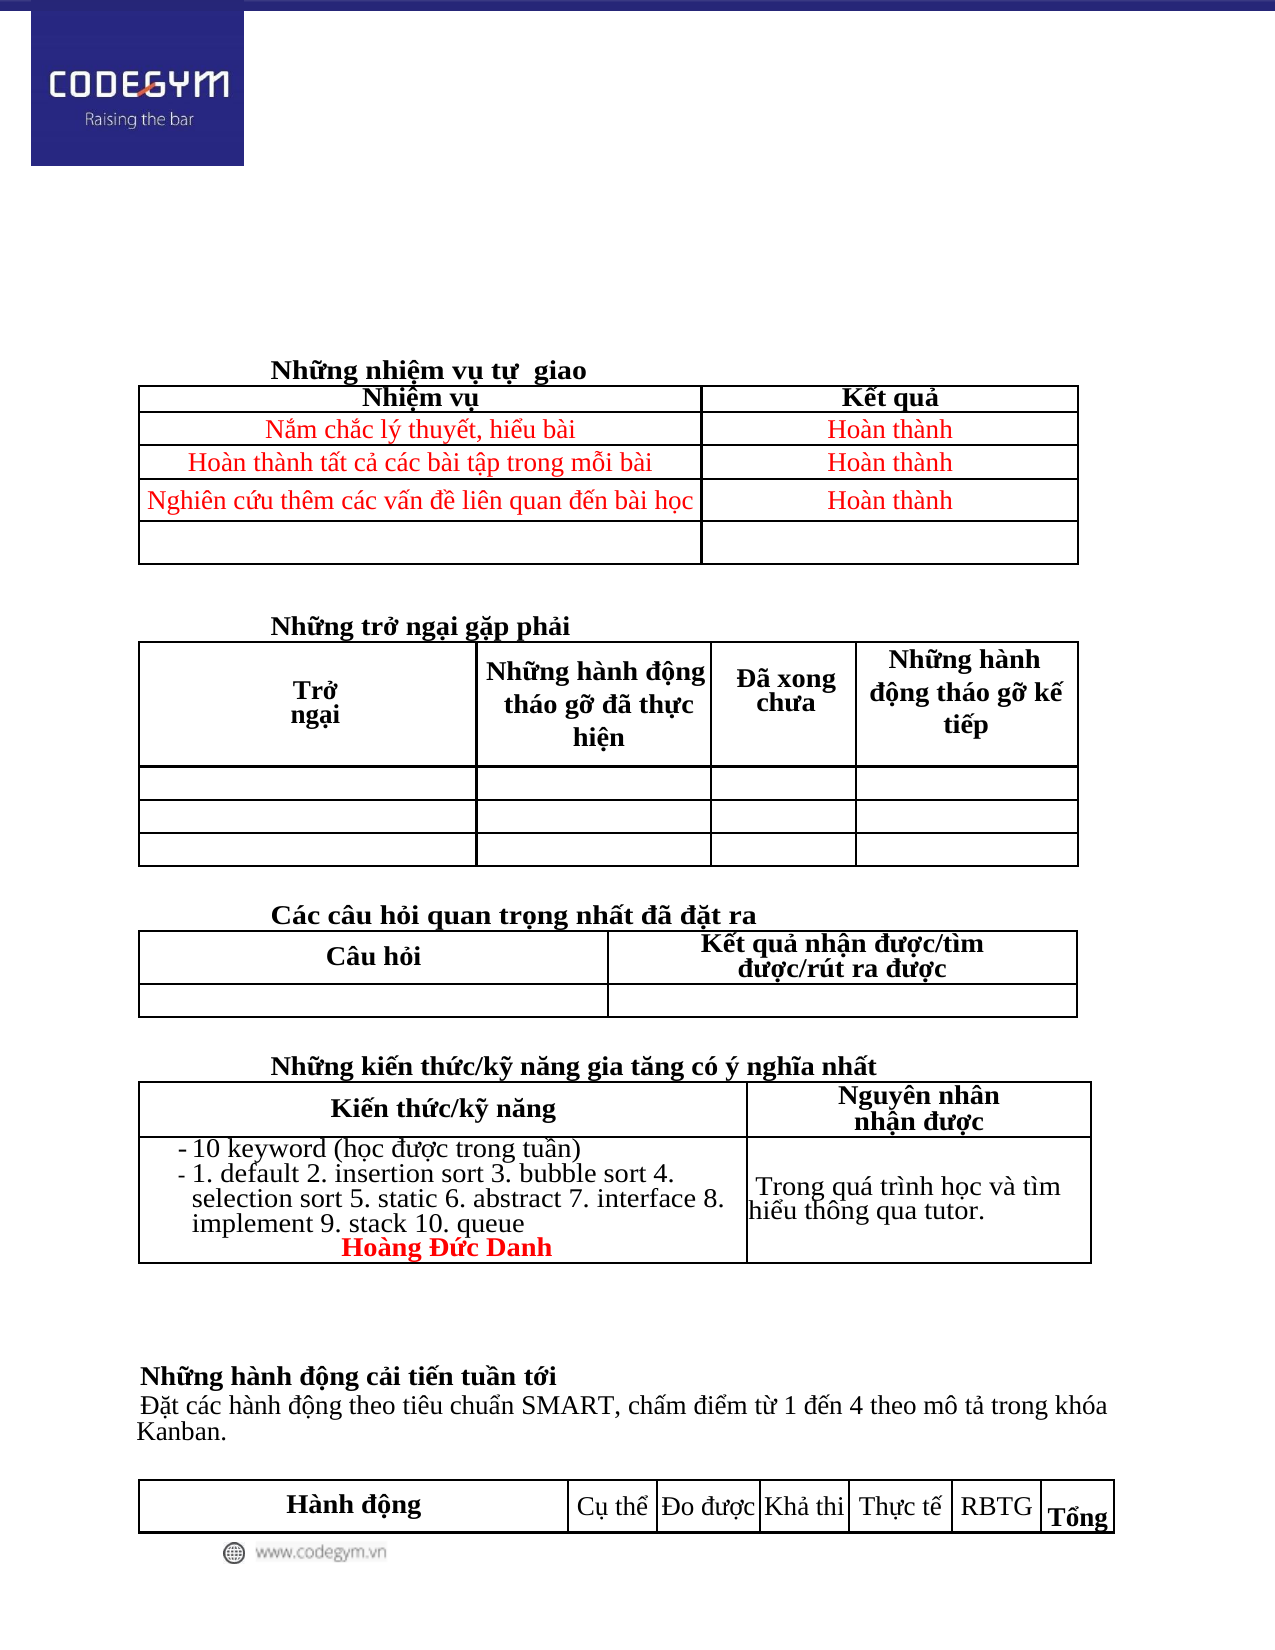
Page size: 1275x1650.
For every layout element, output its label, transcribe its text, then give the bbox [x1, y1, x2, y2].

table_cell [140, 834, 475, 865]
text Đặt các hành động theo tiêu chuẩn SMART, chấm điểm từ 1 đến 4 theo mô tả trong khóa Kanban. [136, 1393, 1117, 1446]
table_header Tổng [1042, 1481, 1113, 1531]
table_cell [478, 801, 710, 832]
picture [223, 1535, 1246, 1636]
table_cell Hoàn thành tất cả các bài tập trong mỗi bài [140, 446, 700, 478]
table_cell [712, 801, 855, 832]
table_cell [478, 768, 710, 798]
table_cell [857, 834, 1077, 865]
table_cell [703, 522, 1077, 562]
text Những hành động cải tiến tuần tới [125, 1360, 1131, 1392]
picture [0, 0, 1275, 166]
table_header Những hành động tháo gỡ kế tiếp [857, 643, 1077, 765]
table_header Những hành động tháo gỡ đã thực hiện [478, 643, 710, 765]
table_cell Nghiên cứu thêm các vấn đề liên quan đến bài học [140, 480, 700, 520]
text Những kiến thức/kỹ năng gia tăng có ý nghĩa nhất [270, 1050, 1131, 1081]
table_cell [857, 801, 1077, 832]
table_cell [857, 768, 1077, 798]
table_header Thực tế [850, 1481, 951, 1531]
table_header Nhiệm vụ [140, 387, 700, 411]
text Những trở ngại gặp phải [270, 610, 1131, 641]
table_cell Nắm chắc lý thuyết, hiểu bài [140, 413, 700, 444]
table_header Cụ thể [569, 1481, 656, 1531]
table_header Câu hỏi [140, 932, 607, 983]
table_cell 10 keyword (học được trong tuần) 1. default 2. insertion sort 3. bubble sort 4. selection sort 5. static 6. abstract 7. interface 8. implement 9. stack 10. queue Hoàng Đức Danh [140, 1138, 746, 1262]
table_cell Hoàn thành [703, 446, 1077, 478]
table_cell Hoàn thành [703, 480, 1077, 520]
table_cell [140, 801, 475, 832]
table_header Trở ngại [140, 643, 475, 765]
table_cell [140, 985, 607, 1016]
table_header Kết quả [703, 387, 1077, 411]
text Các câu hỏi quan trọng nhất đã đặt ra [270, 899, 1131, 930]
table_cell [140, 522, 700, 562]
table_header Khả thi [761, 1481, 848, 1531]
table_header Kết quả nhận được/tìm được/rút ra được [609, 932, 1076, 983]
table_header Nguyên nhân nhận được [748, 1083, 1090, 1136]
table_header Hành động [140, 1481, 567, 1531]
table_cell Trong quá trình học và tìm hiểu thông qua tutor. [748, 1138, 1090, 1262]
table_cell [712, 834, 855, 865]
table_cell [478, 834, 710, 865]
table_cell [609, 985, 1076, 1016]
table_header Đo được [658, 1481, 759, 1531]
table_cell Hoàn thành [703, 413, 1077, 444]
table_cell [140, 768, 475, 798]
table_cell [712, 768, 855, 798]
table_header Đã xong chưa [712, 643, 855, 765]
table_header Kiến thức/kỹ năng [140, 1083, 746, 1136]
table_header RBTG [953, 1481, 1040, 1531]
text Những nhiệm vụ tự giao [270, 354, 1131, 385]
